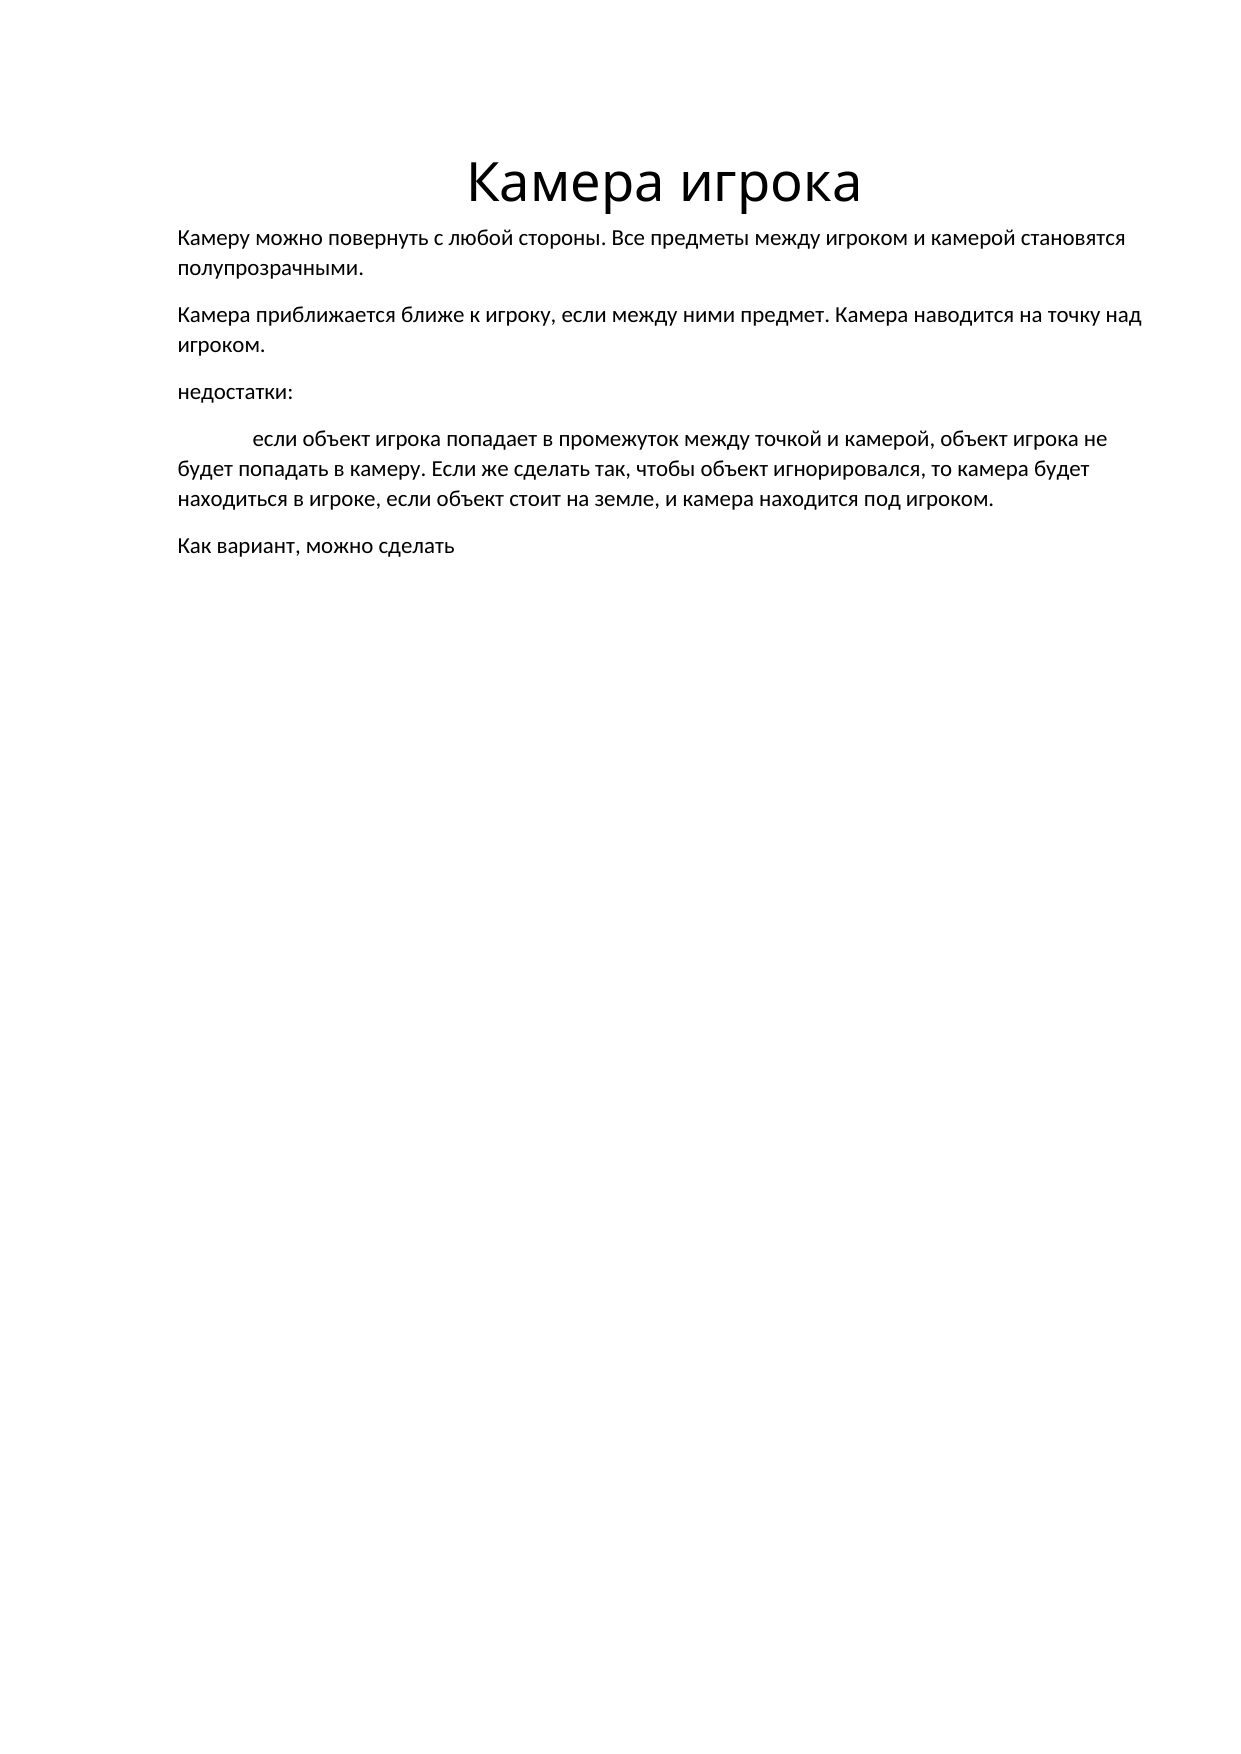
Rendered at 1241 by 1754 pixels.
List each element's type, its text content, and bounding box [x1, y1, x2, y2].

text если объект игрока попадает в промежуток между точкой и камерой, объект игрока не будет попадать в камеру. Если же сделать так, чтобы объект игнорировался, то камера будет находиться в игроке, если объект стоит на земле, и камера находится под игроком. [177, 424, 1152, 512]
text Как вариант, можно сделать [177, 531, 1152, 559]
text недостатки: [177, 377, 1152, 405]
subtitle Камера игрока [177, 143, 1152, 217]
text Камеру можно повернуть с любой стороны. Все предметы между игроком и камерой становятся полупрозрачными. [177, 223, 1152, 281]
text Камера приближается ближе к игроку, если между ними предмет. Камера наводится на точку над игроком. [177, 300, 1152, 358]
